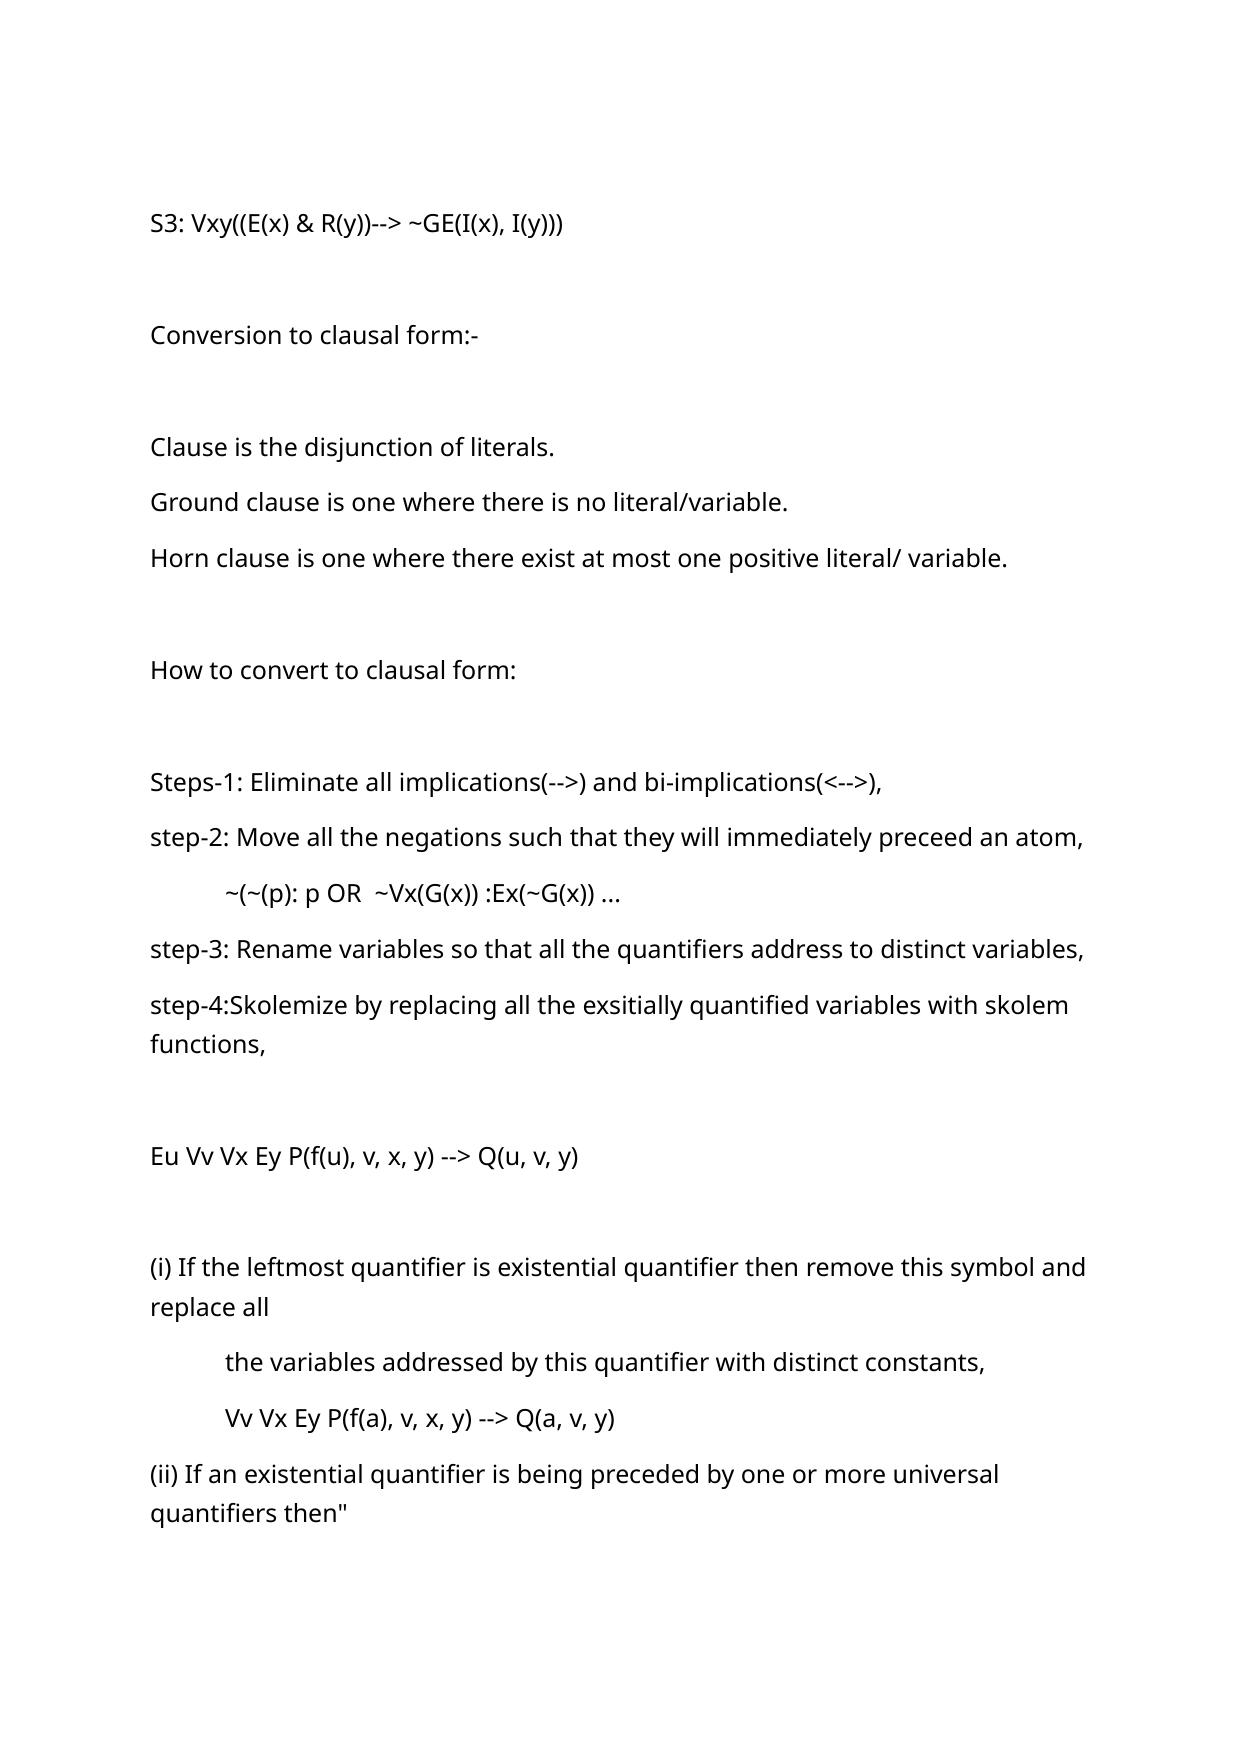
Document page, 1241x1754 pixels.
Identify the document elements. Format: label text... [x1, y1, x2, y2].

text Vv Vx Ey P(f(a), v, x, y) --> Q(a, v, y) [150, 1401, 1090, 1435]
text S3: Vxy((E(x) & R(y))--> ~GE(I(x), I(y))) [150, 206, 1090, 240]
text Clause is the disjunction of literals. [150, 429, 1090, 463]
text Conversion to clausal form:- [150, 317, 1090, 352]
text step-3: Rename variables so that all the quantifiers address to distinct variables, [150, 932, 1090, 966]
text the variables addressed by this quantifier with distinct constants, [150, 1345, 1090, 1379]
text step-2: Move all the negations such that they will immediately preceed an atom, [150, 820, 1090, 854]
text ~(~(p): p OR ~Vx(G(x)) :Ex(~G(x)) ... [150, 876, 1090, 910]
text How to convert to clausal form: [150, 652, 1090, 687]
text Horn clause is one where there exist at most one positive literal/ variable. [150, 541, 1090, 575]
text Eu Vv Vx Ey P(f(u), v, x, y) --> Q(u, v, y) [150, 1138, 1090, 1172]
text Ground clause is one where there is no literal/variable. [150, 485, 1090, 519]
text Steps-1: Eliminate all implications(-->) and bi-implications(<-->), [150, 764, 1090, 798]
text (ii) If an existential quantifier is being preceded by one or more universal quantifiers then" [150, 1457, 1090, 1530]
text step-4:Skolemize by replacing all the exsitially quantified variables with skolem functions, [150, 987, 1090, 1061]
text (i) If the leftmost quantifier is existential quantifier then remove this symbol and replace all [150, 1250, 1090, 1323]
